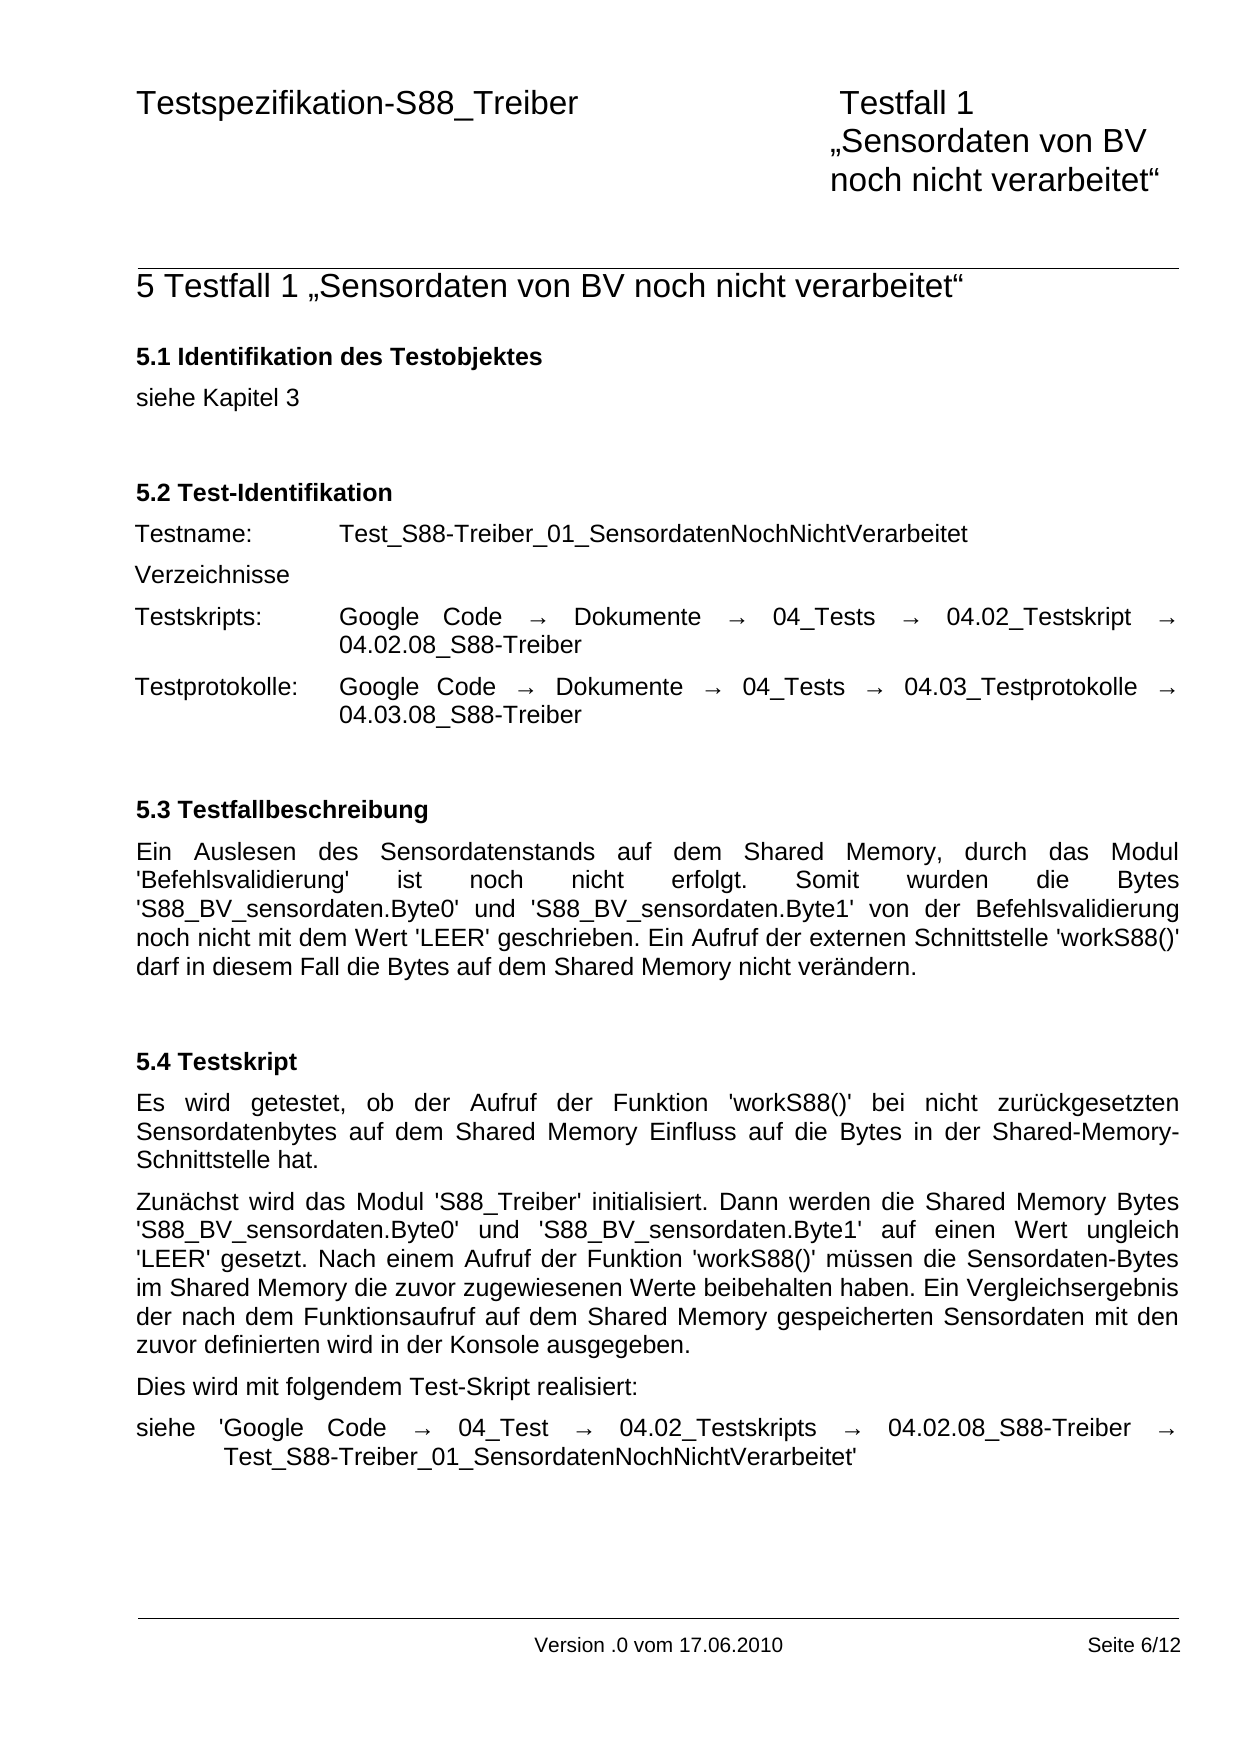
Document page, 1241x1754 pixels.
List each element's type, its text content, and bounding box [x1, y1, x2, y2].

subtitle Testskript [136, 1047, 1181, 1076]
text Verzeichnisse [134, 561, 1181, 589]
subtitle Test-Identifikation [136, 478, 1181, 507]
subtitle Identifikation des Testobjektes [136, 342, 1181, 371]
text Testname: Test_S88-Treiber_01_SensordatenNochNichtVerarbeitet [134, 519, 1181, 548]
text Testskripts: Google Code → Dokumente → 04_Tests → 04.02_Testskript → 04.02.08_S88-Treiber [134, 602, 1181, 659]
text Zunächst wird das Modul 'S88_Treiber' initialisiert. Dann werden die Shared Memory Bytes 'S88_BV_sensordaten.Byte0' und 'S88_BV_sensordaten.Byte1' auf einen Wert ungleich 'LEER' gesetzt. Nach einem Aufruf der Funktion 'workS88()' müssen die Sensordaten-Bytes im Shared Memory die zuvor zugewiesenen Werte beibehalten haben. Ein Vergleichsergebnis der nach dem Funktionsaufruf auf dem Shared Memory gespeicherten Sensordaten mit den zuvor definierten wird in der Konsole ausgegeben. [136, 1187, 1181, 1359]
text Ein Auslesen des Sensordatenstands auf dem Shared Memory, durch das Modul 'Befehlsvalidierung' ist noch nicht erfolgt. Somit wurden die Bytes 'S88_BV_sensordaten.Byte0' und 'S88_BV_sensordaten.Byte1' von der Befehlsvalidierung noch nicht mit dem Wert 'LEER' geschrieben. Ein Aufruf der externen Schnittstelle 'workS88()' darf in diesem Fall die Bytes auf dem Shared Memory nicht verändern. [136, 837, 1181, 981]
subtitle Testfallbeschreibung [136, 796, 1181, 824]
text siehe 'Google Code → 04_Test → 04.02_Testskripts → 04.02.08_S88-Treiber → Test_S88-Treiber_01_SensordatenNochNichtVerarbeitet' [136, 1413, 1181, 1471]
subtitle Testfall 1 „Sensordaten von BV noch nicht verarbeitet“ [136, 289, 1181, 304]
text Es wird getestet, ob der Aufruf der Funktion 'workS88()' bei nicht zurückgesetzten Sensordatenbytes auf dem Shared Memory Einfluss auf die Bytes in der Shared-Memory-Schnittstelle hat. [136, 1088, 1181, 1174]
text siehe Kapitel 3 [136, 383, 1181, 412]
text Dies wird mit folgendem Test-Skript realisiert: [136, 1372, 1181, 1401]
text Testprotokolle: Google Code → Dokumente → 04_Tests → 04.03_Testprotokolle → 04.03.08_S88-Treiber [134, 672, 1181, 729]
